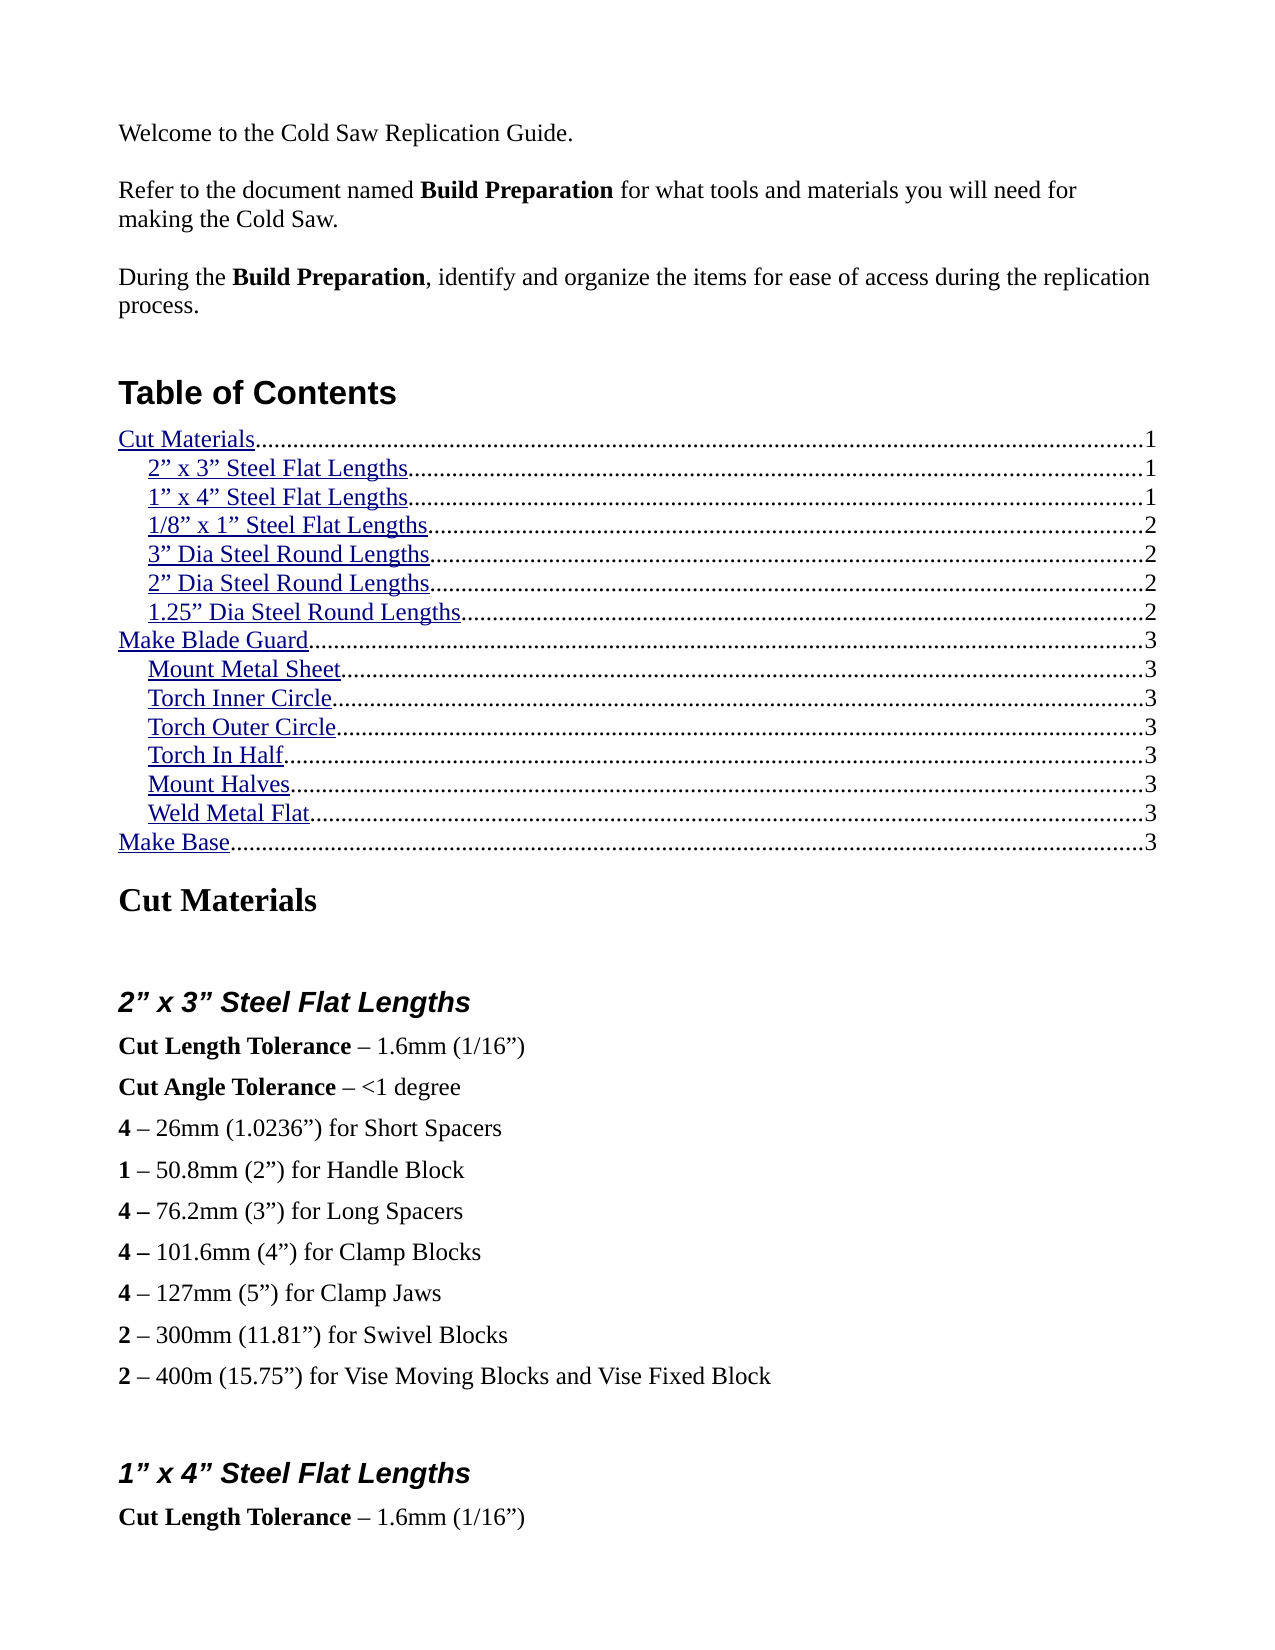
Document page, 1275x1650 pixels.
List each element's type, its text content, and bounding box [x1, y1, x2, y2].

text 2 – 300mm (11.81”) for Swivel Blocks [118, 1320, 1157, 1348]
text 1/8” x 1” Steel Flat Lengths 2 [148, 510, 1157, 539]
text 1.25” Dia Steel Round Lengths 2 [148, 597, 1157, 625]
text 2 – 400m (15.75”) for Vise Moving Blocks and Vise Fixed Block [118, 1361, 1157, 1390]
text Mount Halves 3 [148, 769, 1157, 798]
text 2” x 3” Steel Flat Lengths 1 [148, 453, 1157, 482]
text 4 – 76.2mm (3”) for Long Spacers [118, 1196, 1157, 1225]
text Cut Angle Tolerance – <1 degree [118, 1072, 1157, 1101]
text Cut Length Tolerance – 1.6mm (1/16”) [118, 1502, 1157, 1531]
subtitle 2” x 3” Steel Flat Lengths [118, 985, 1157, 1018]
text 4 – 26mm (1.0236”) for Short Spacers [118, 1113, 1157, 1142]
text 4 – 127mm (5”) for Clamp Jaws [118, 1278, 1157, 1307]
text Mount Metal Sheet 3 [148, 654, 1157, 683]
text Cut Length Tolerance – 1.6mm (1/16”) [118, 1031, 1157, 1060]
text During the Build Preparation, identify and organize the items for ease of access during the replication process. [118, 262, 1157, 319]
text Torch Inner Circle 3 [148, 683, 1157, 712]
text Welcome to the Cold Saw Replication Guide. [118, 118, 1157, 147]
subtitle 1” x 4” Steel Flat Lengths [118, 1456, 1157, 1489]
text Weld Metal Flat 3 [148, 798, 1157, 827]
text Cut Materials 1 [118, 424, 1157, 453]
text 2” Dia Steel Round Lengths 2 [148, 568, 1157, 597]
subtitle Table of Contents [118, 373, 1157, 412]
text Torch Outer Circle 3 [148, 712, 1157, 740]
text Refer to the document named Build Preparation for what tools and materials you will need for making the Cold Saw. [118, 176, 1157, 233]
text Make Base 3 [118, 827, 1157, 855]
text 4 – 101.6mm (4”) for Clamp Blocks [118, 1237, 1157, 1266]
subtitle Cut Materials [118, 880, 1157, 919]
text Make Blade Guard 3 [118, 625, 1157, 654]
text 1” x 4” Steel Flat Lengths 1 [148, 482, 1157, 510]
text Torch In Half 3 [148, 740, 1157, 769]
text 3” Dia Steel Round Lengths 2 [148, 539, 1157, 568]
text 1 – 50.8mm (2”) for Handle Block [118, 1155, 1157, 1183]
